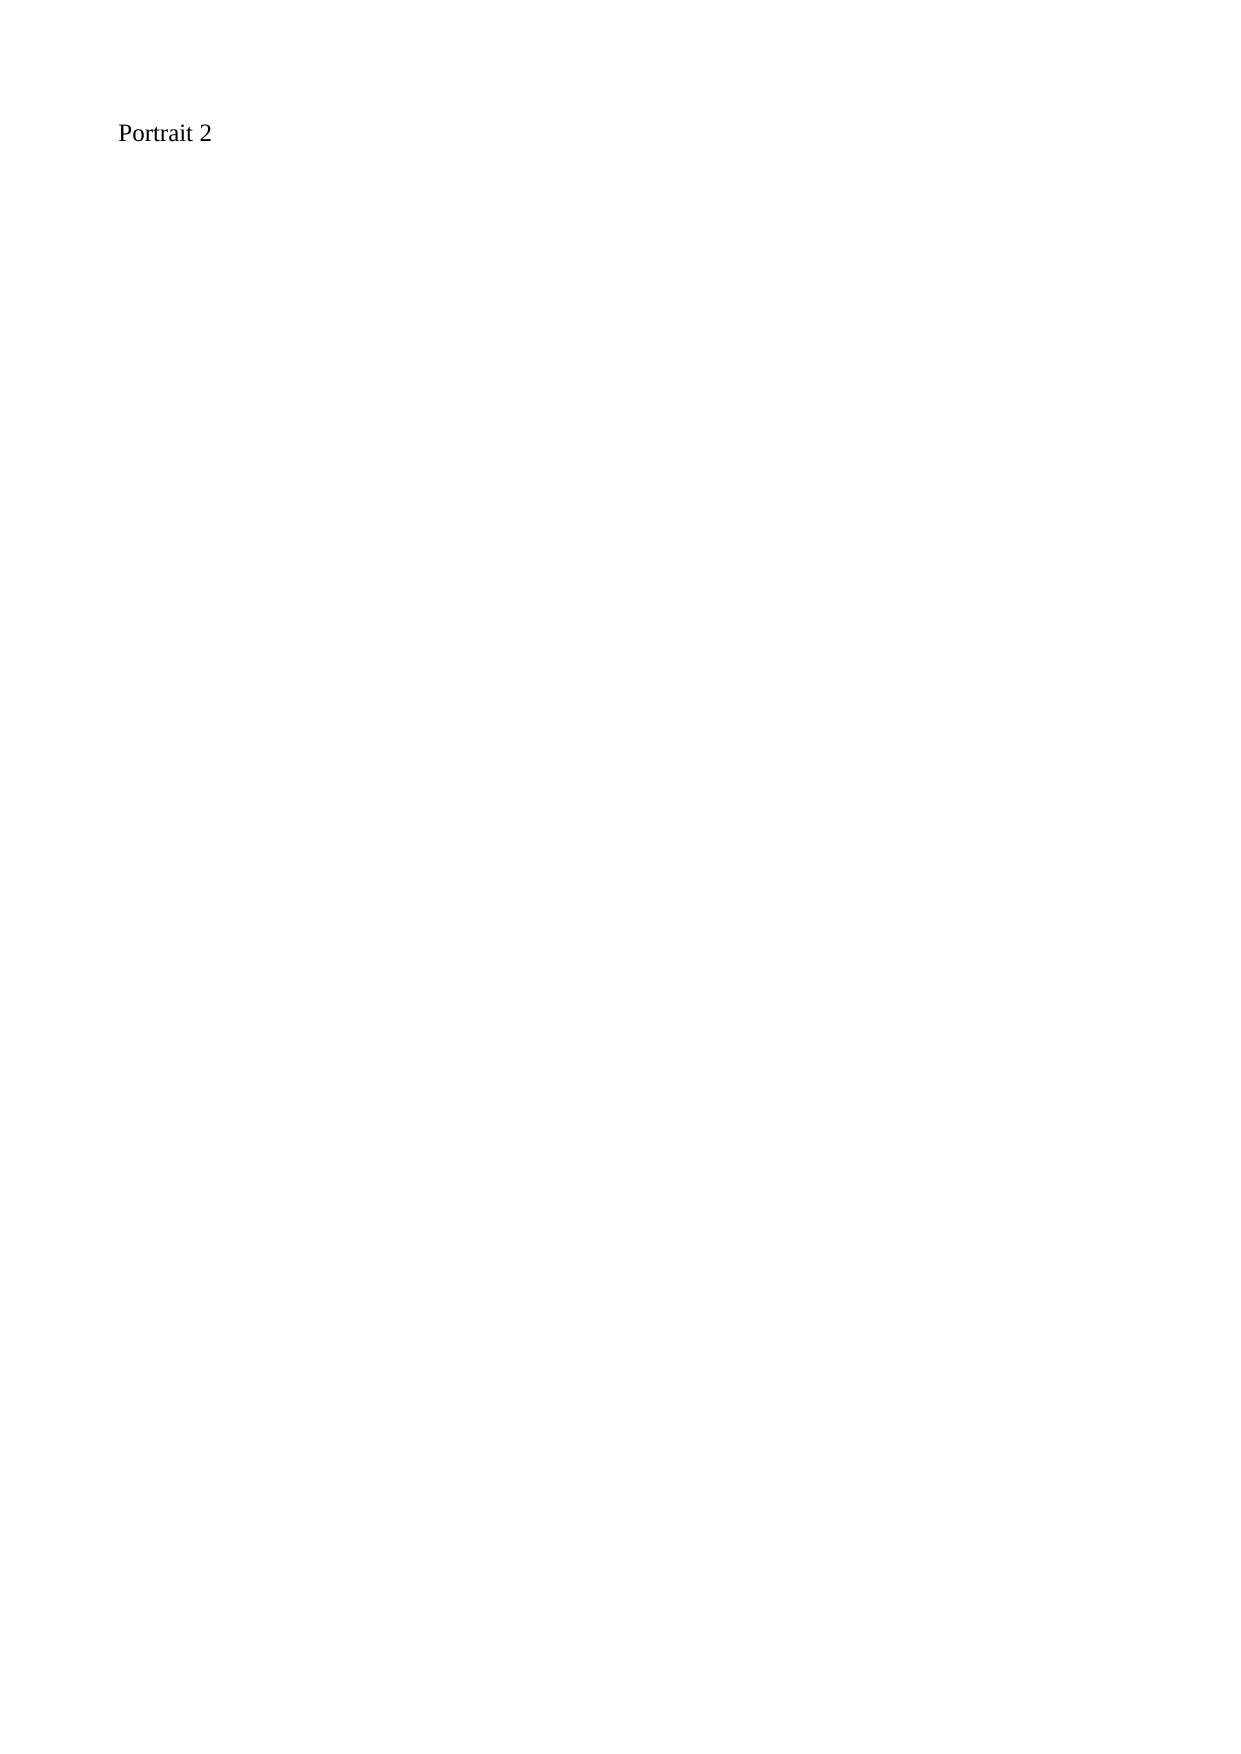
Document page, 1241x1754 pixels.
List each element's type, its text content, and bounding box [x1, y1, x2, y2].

text Portrait 2 [118, 118, 1122, 147]
